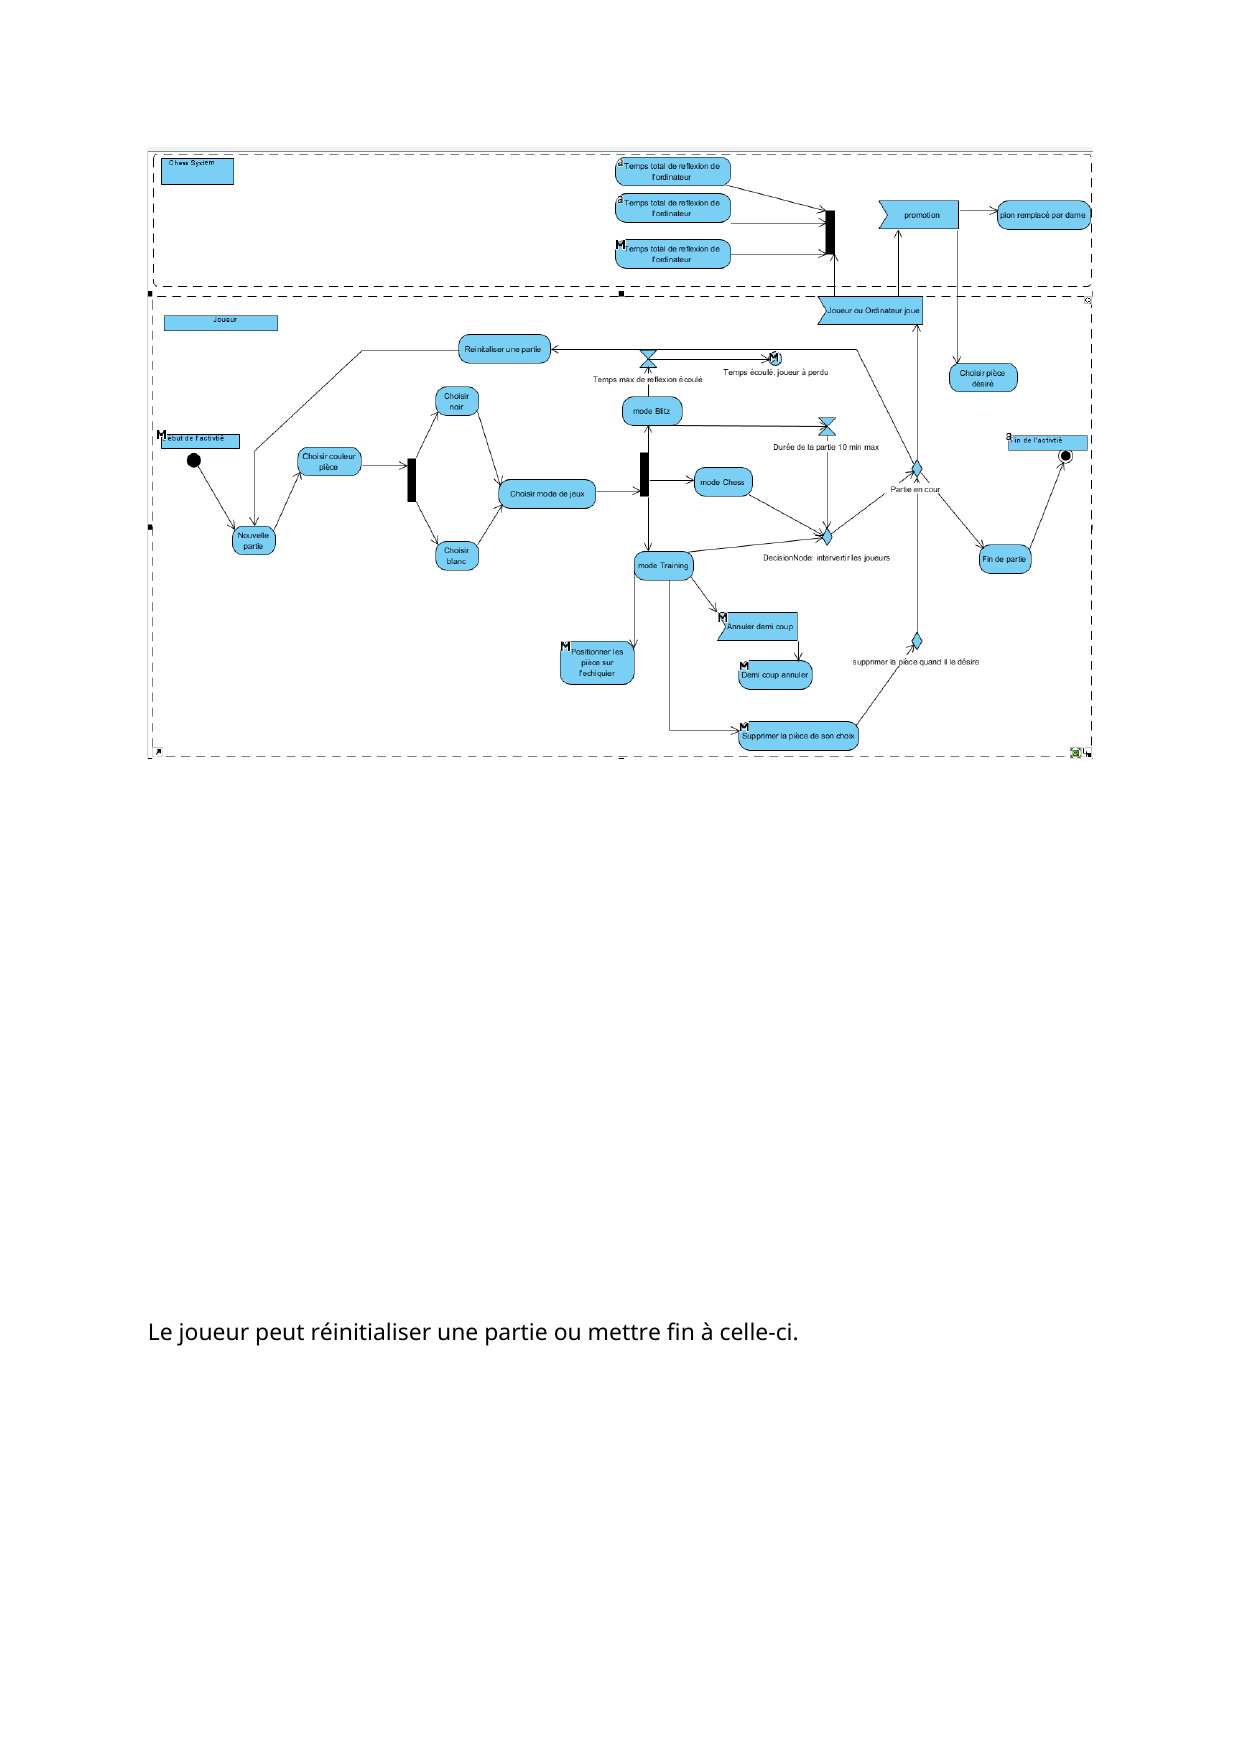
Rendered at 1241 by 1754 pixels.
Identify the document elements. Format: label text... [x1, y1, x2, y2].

picture [147, 147, 1093, 759]
text Le joueur peut réinitialiser une partie ou mettre fin à celle-ci. [148, 1316, 1093, 1348]
